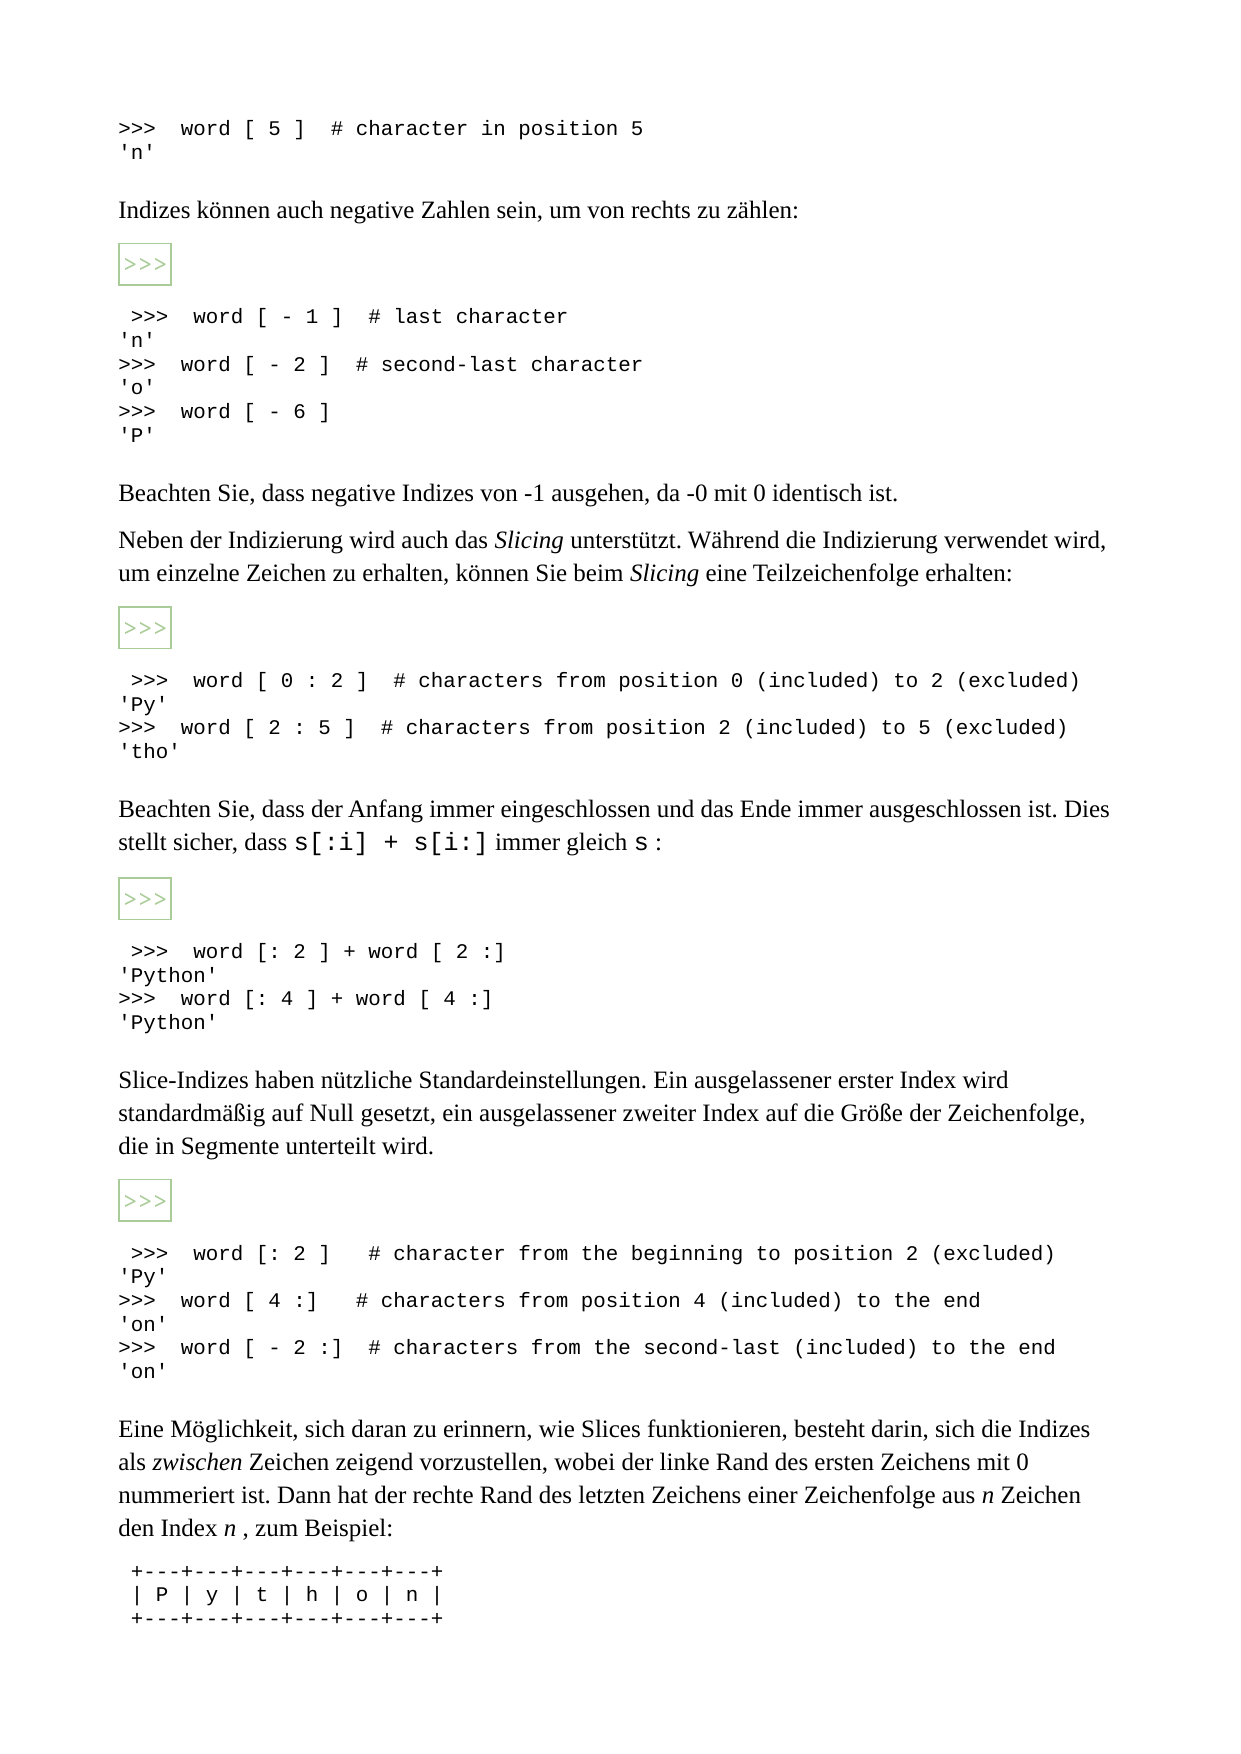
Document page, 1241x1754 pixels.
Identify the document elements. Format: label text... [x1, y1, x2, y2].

text Beachten Sie, dass negative Indizes von -1 ausgehen, da -0 mit 0 identisch ist. [118, 478, 1122, 507]
text 'Py' [118, 1266, 1122, 1290]
text 'on' [118, 1314, 1122, 1337]
text 'Py' [118, 694, 1122, 717]
text [172, 606, 1122, 649]
text 'tho' [118, 741, 1122, 764]
text Neben der Indizierung wird auch das Slicing unterstützt. Während die Indizierung verwendet wird, um einzelne Zeichen zu erhalten, können Sie beim Slicing eine Teilzeichenfolge erhalten: [118, 525, 1122, 587]
text 'on' [118, 1361, 1122, 1384]
text >>> word [ - 6 ] [118, 401, 1122, 425]
text >>> [120, 244, 170, 284]
text >>> [120, 879, 170, 919]
text >>> word [ 2 : 5 ] # characters from position 2 (included) to 5 (excluded) [118, 717, 1122, 741]
text 'o' [118, 377, 1122, 401]
text >>> word [ - 1 ] # last character [118, 306, 1122, 330]
text Slice-Indizes haben nützliche Standardeinstellungen. Ein ausgelassener erster Index wird standardmäßig auf Null gesetzt, ein ausgelassener zweiter Index auf die Größe der Zeichenfolge, die in Segmente unterteilt wird. [118, 1065, 1122, 1160]
text [172, 877, 1122, 920]
text >>> word [ - 2 :] # characters from the second-last (included) to the end [118, 1337, 1122, 1361]
text [172, 1179, 1122, 1222]
text 'n' [118, 330, 1122, 354]
text 'Python' [118, 1012, 1122, 1036]
text >>> [120, 608, 170, 648]
text Beachten Sie, dass der Anfang immer eingeschlossen und das Ende immer ausgeschlossen ist. Dies stellt sicher, dass s[:i] + s[i:] immer gleich s : [118, 794, 1122, 858]
text >>> word [: 2 ] # character from the beginning to position 2 (excluded) [118, 1243, 1122, 1266]
text >>> word [ 5 ] # character in position 5 [118, 118, 1122, 142]
text Indizes können auch negative Zahlen sein, um von rechts zu zählen: [118, 195, 1122, 224]
text +---+---+---+---+---+---+ [118, 1561, 1122, 1584]
text >>> [120, 1180, 170, 1220]
text 'n' [118, 142, 1122, 165]
text >>> word [: 4 ] + word [ 4 :] [118, 988, 1122, 1012]
text 'Python' [118, 965, 1122, 988]
text 'P' [118, 425, 1122, 448]
text >>> word [ - 2 ] # second-last character [118, 354, 1122, 377]
text >>> word [: 2 ] + word [ 2 :] [118, 941, 1122, 965]
text >>> word [ 4 :] # characters from position 4 (included) to the end [118, 1290, 1122, 1314]
text | P | y | t | h | o | n | [118, 1584, 1122, 1608]
text >>> word [ 0 : 2 ] # characters from position 0 (included) to 2 (excluded) [118, 670, 1122, 694]
text +---+---+---+---+---+---+ [118, 1608, 1122, 1632]
text Eine Möglichkeit, sich daran zu erinnern, wie Slices funktionieren, besteht darin, sich die Indizes als zwischen Zeichen zeigend vorzustellen, wobei der linke Rand des ersten Zeichens mit 0 nummeriert ist. Dann hat der rechte Rand des letzten Zeichens einer Zeichenfolge aus n Zeichen den Index n , zum Beispiel: [118, 1414, 1122, 1542]
text [172, 242, 1122, 286]
